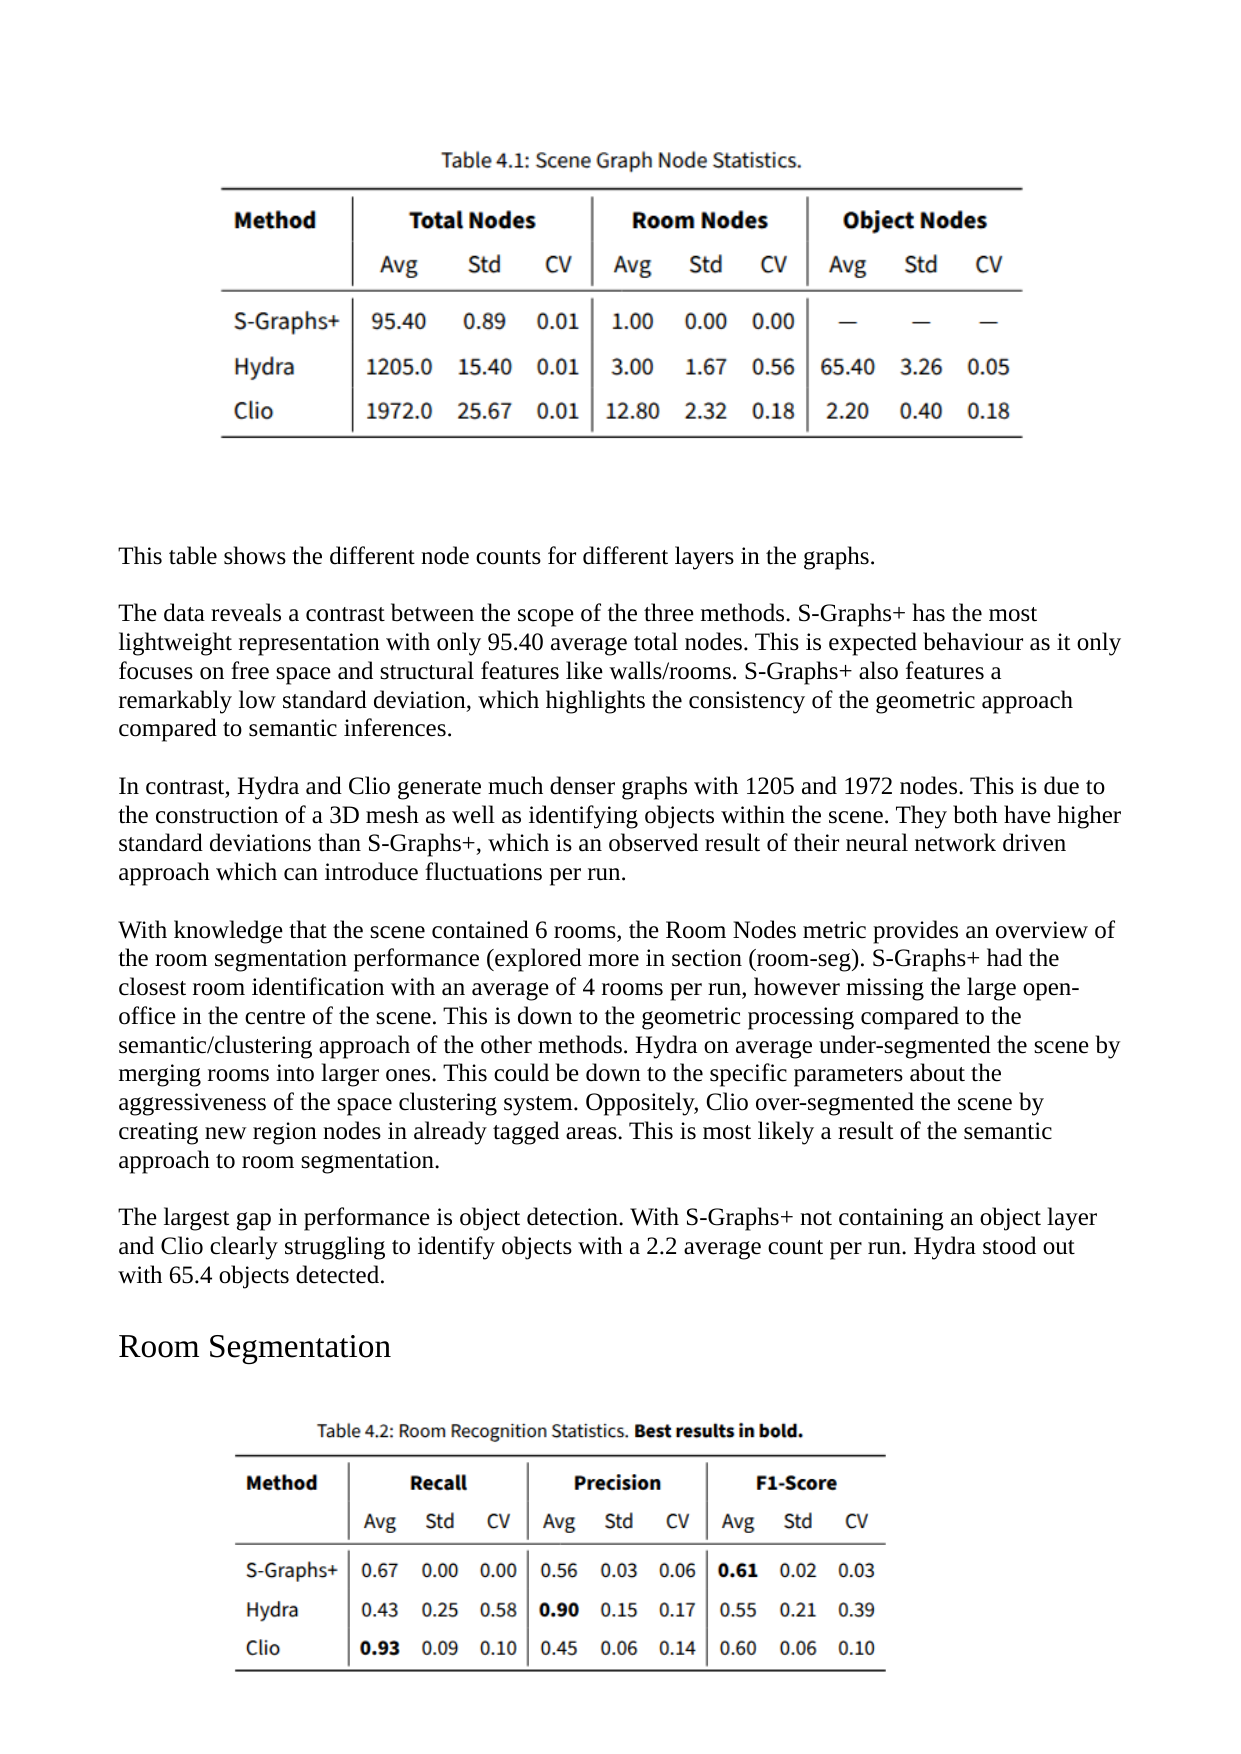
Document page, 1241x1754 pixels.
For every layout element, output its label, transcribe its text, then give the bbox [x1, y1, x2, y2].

picture [173, 1405, 929, 1723]
text This table shows the different node counts for different layers in the graphs. [118, 541, 1122, 570]
picture [170, 118, 1070, 474]
text In contrast, Hydra and Clio generate much denser graphs with 1205 and 1972 nodes. This is due to the construction of a 3D mesh as well as identifying objects within the scene. They both have higher standard deviations than S-Graphs+, which is an observed result of their neural network driven approach which can introduce fluctuations per run. [118, 771, 1122, 886]
text With knowledge that the scene contained 6 rooms, the Room Nodes metric provides an overview of the room segmentation performance (explored more in section (room-seg). S-Graphs+ had the closest room identification with an average of 4 rooms per run, however missing the large open-office in the centre of the scene. This is down to the geometric processing compared to the semantic/clustering approach of the other methods. Hydra on average under-segmented the scene by merging rooms into larger ones. This could be down to the specific parameters about the aggressiveness of the space clustering system. Oppositely, Clio over-segmented the scene by creating new region nodes in already tagged areas. This is most likely a result of the semantic approach to room segmentation. [118, 915, 1122, 1173]
text Room Segmentation [118, 1327, 1122, 1365]
text The data reveals a contrast between the scope of the three methods. S-Graphs+ has the most lightweight representation with only 95.40 average total nodes. This is expected behaviour as it only focuses on free space and structural features like walls/rooms. S-Graphs+ also features a remarkably low standard deviation, which highlights the consistency of the geometric approach compared to semantic inferences. [118, 598, 1122, 742]
text The largest gap in performance is object detection. With S-Graphs+ not containing an object layer and Clio clearly struggling to identify objects with a 2.2 average count per run. Hydra stood out with 65.4 objects detected. [118, 1202, 1122, 1288]
